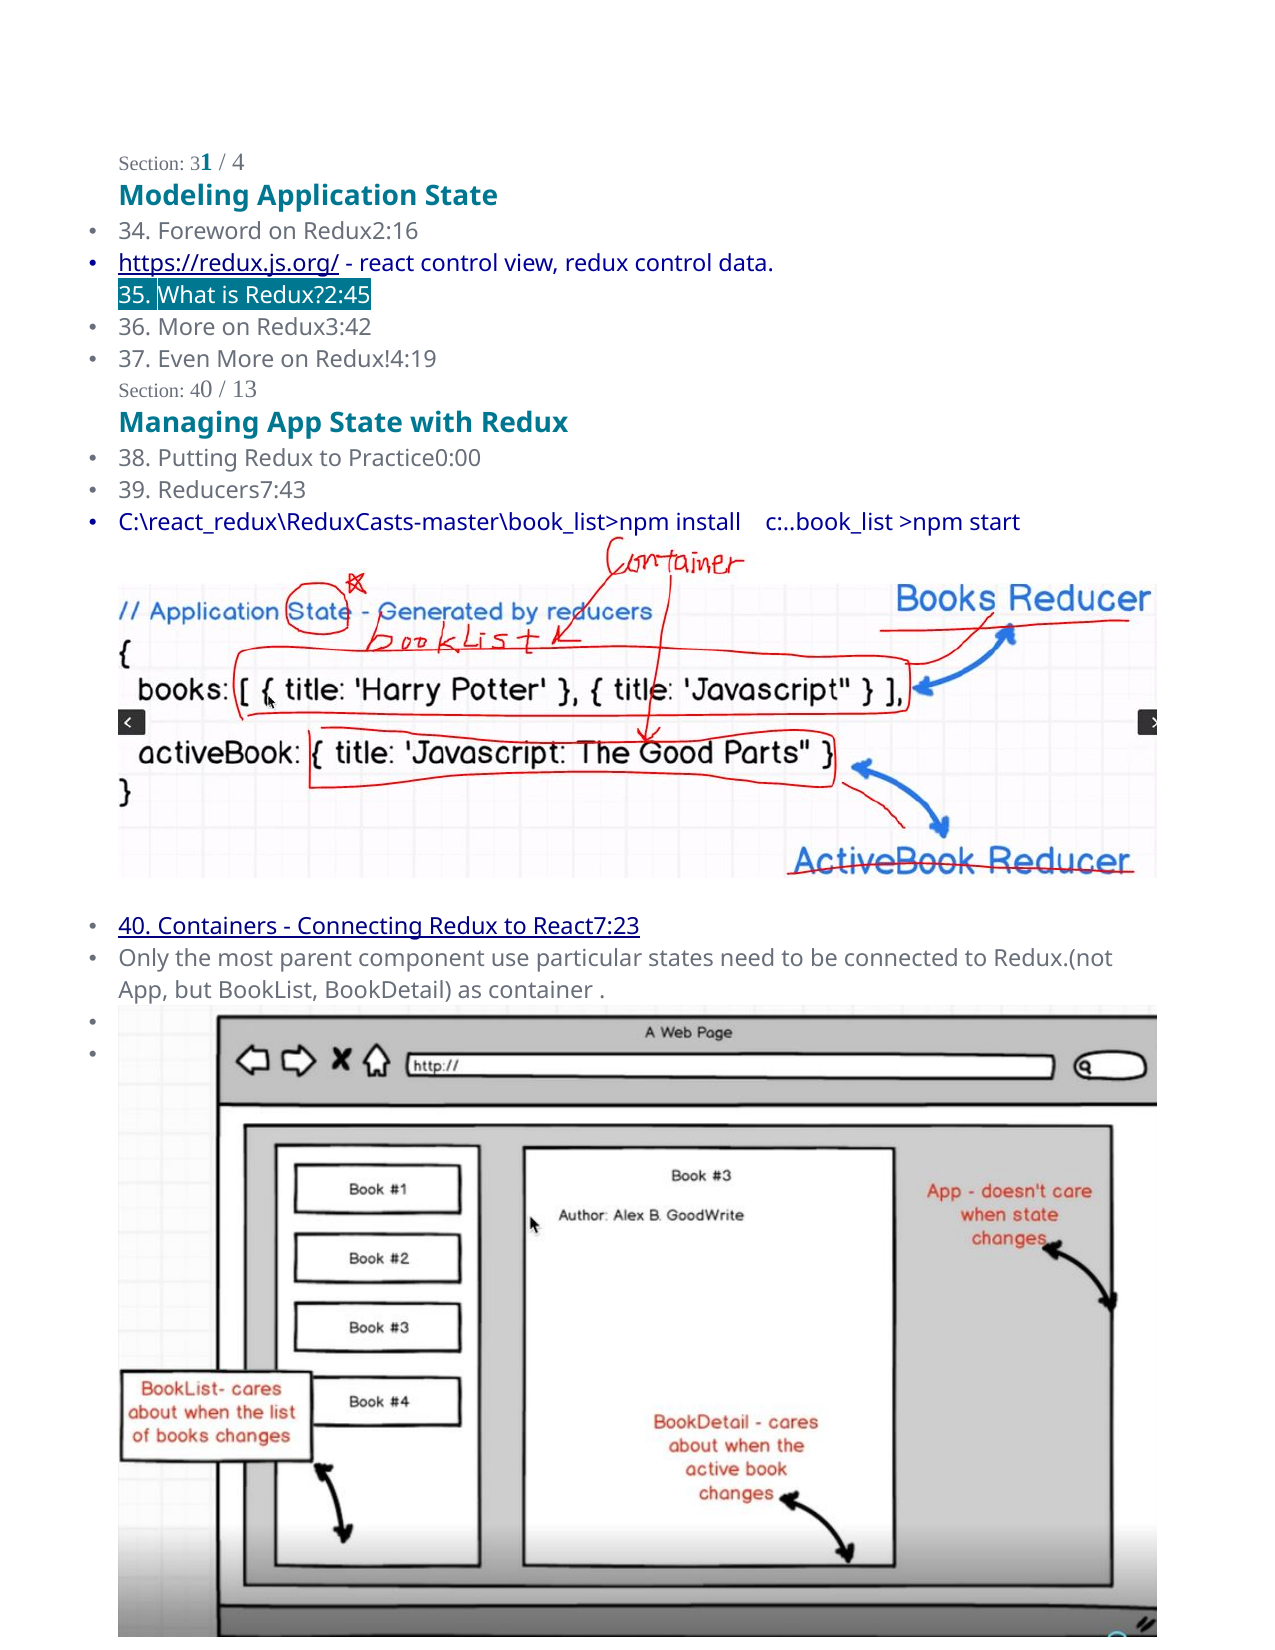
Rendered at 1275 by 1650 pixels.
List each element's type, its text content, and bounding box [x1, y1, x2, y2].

list 39. Reducers7:43 [118, 473, 1157, 505]
text Managing App State with Redux [118, 403, 1157, 441]
list https://redux.js.org/ - react control view, redux control data. [118, 246, 1275, 278]
picture [118, 536, 1157, 878]
text Section: 40 / 13 [118, 374, 1157, 403]
list Only the most parent component use particular states need to be connected to Redux.(not App, but BookList, BookDetail) as container . [118, 941, 1157, 1005]
text Section: 31 / 4 [118, 147, 1157, 176]
text Modeling Application State [118, 176, 1157, 214]
list 38. Putting Redux to Practice0:00 [118, 441, 1157, 473]
list 36. More on Redux3:42 [118, 310, 1230, 342]
list 35. What is Redux?2:45 [118, 278, 1230, 310]
list 40. Containers - Connecting Redux to React7:23 [118, 909, 1157, 941]
list C:\react_redux\ReduxCasts-master\book_list>npm install c:..book_list >npm start [118, 505, 1157, 536]
list 37. Even More on Redux!4:19 [118, 342, 1230, 374]
list 34. Foreword on Redux2:16 [118, 214, 1230, 246]
picture [118, 1005, 1157, 1637]
